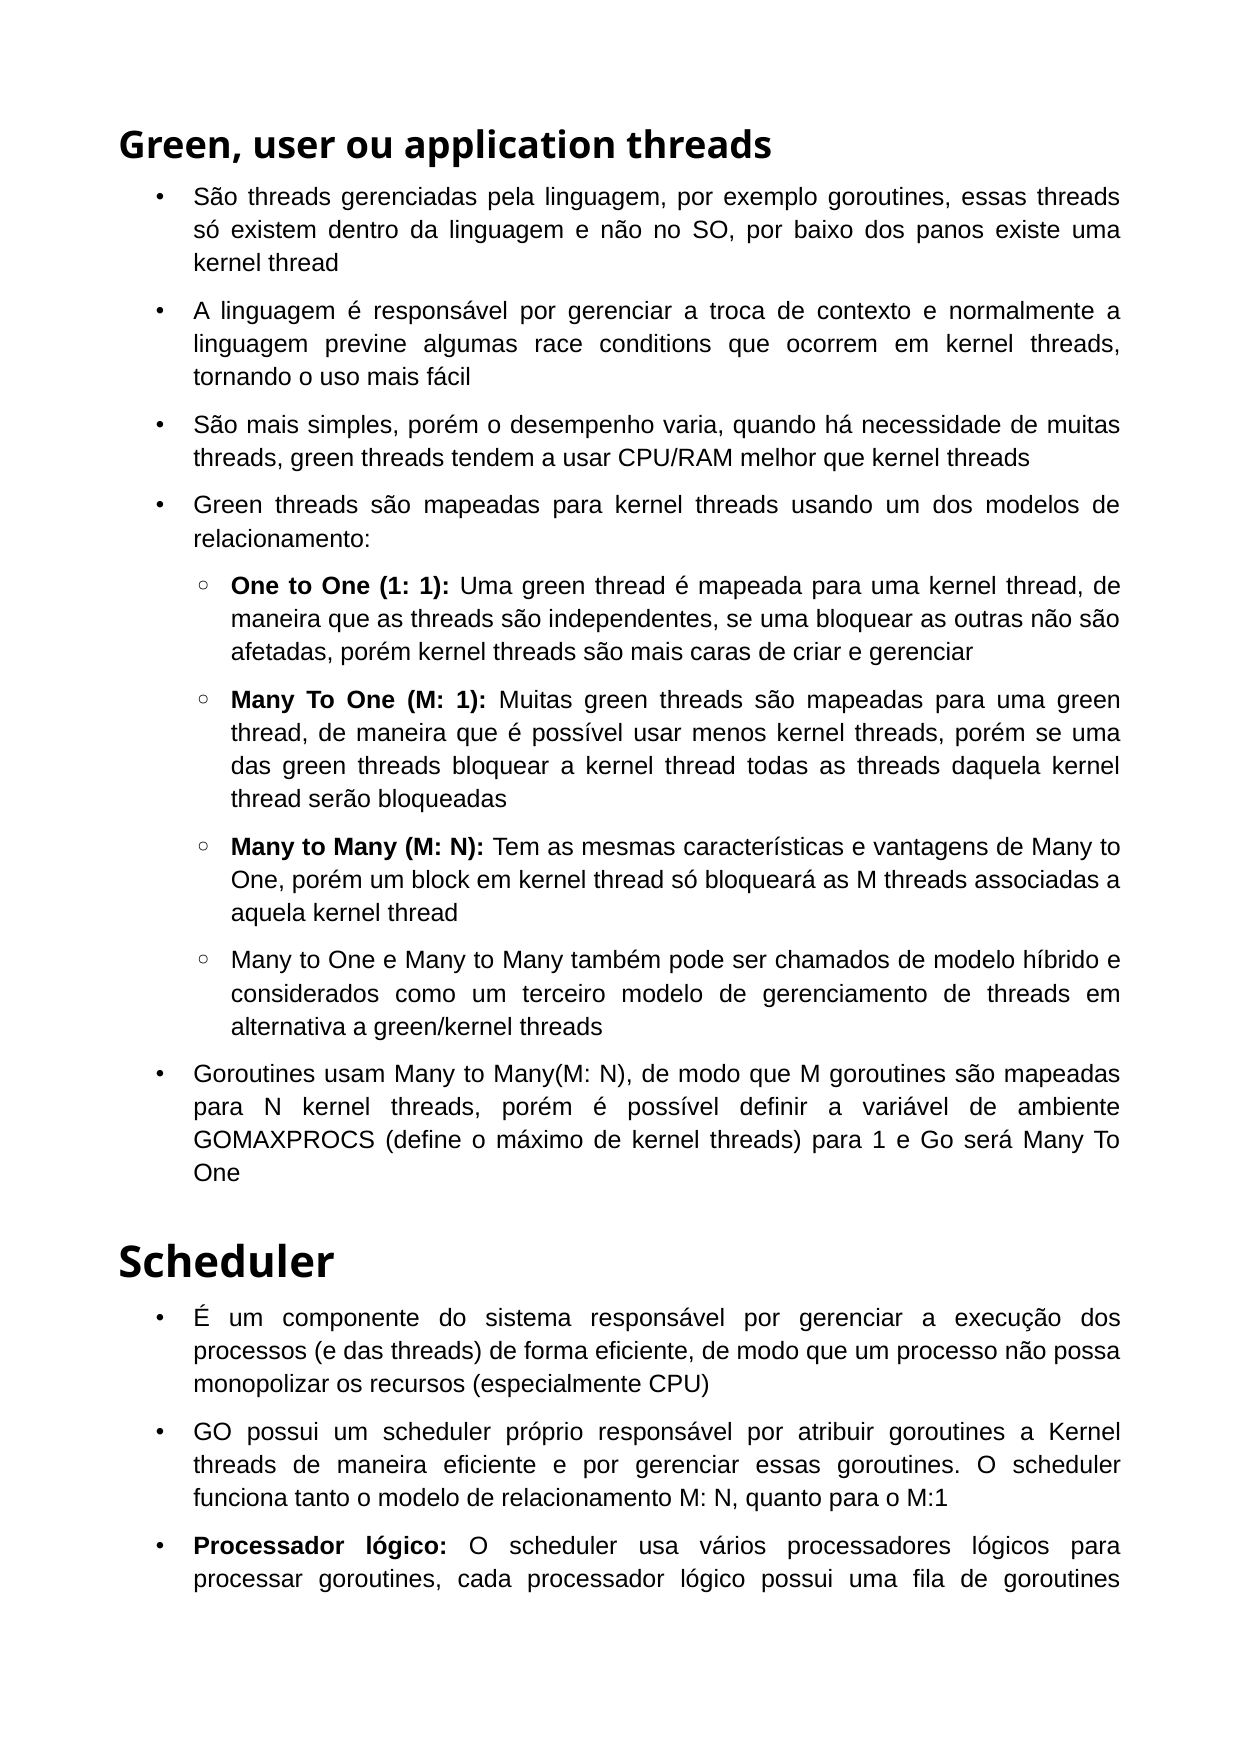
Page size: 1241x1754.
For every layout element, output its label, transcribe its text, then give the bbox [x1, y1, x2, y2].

list Many to One e Many to Many também pode ser chamados de modelo híbrido e considerados como um terceiro modelo de gerenciamento de threads em alternativa a green/kernel threads [193, 946, 1122, 1040]
list Goroutines usam Many to Many(M: N), de modo que M goroutines são mapeadas para N kernel threads, porém é possível definir a variável de ambiente GOMAXPROCS (define o máximo de kernel threads) para 1 e Go será Many To One [156, 1059, 1122, 1187]
list One to One (1: 1): Uma green thread é mapeada para uma kernel thread, de maneira que as threads são independentes, se uma bloquear as outras não são afetadas, porém kernel threads são mais caras de criar e gerenciar [193, 571, 1122, 666]
list Green threads são mapeadas para kernel threads usando um dos modelos de relacionamento: [156, 491, 1122, 552]
list Many To One (M: 1): Muitas green threads são mapeadas para uma green thread, de maneira que é possível usar menos kernel threads, porém se uma das green threads bloquear a kernel thread todas as threads daquela kernel thread serão bloqueadas [193, 685, 1122, 813]
list São mais simples, porém o desempenho varia, quando há necessidade de muitas threads, green threads tendem a usar CPU/RAM melhor que kernel threads [156, 410, 1122, 472]
list A linguagem é responsável por gerenciar a troca de contexto e normalmente a linguagem previne algumas race conditions que ocorrem em kernel threads, tornando o uso mais fácil [156, 296, 1122, 391]
list É um componente do sistema responsável por gerenciar a execução dos processos (e das threads) de forma eficiente, de modo que um processo não possa monopolizar os recursos (especialmente CPU) [156, 1303, 1122, 1398]
subtitle Scheduler [118, 1231, 1122, 1291]
list Processador lógico: O scheduler usa vários processadores lógicos para processar goroutines, cada processador lógico possui uma fila de goroutines [156, 1531, 1122, 1592]
list São threads gerenciadas pela linguagem, por exemplo goroutines, essas threads só existem dentro da linguagem e não no SO, por baixo dos panos existe uma kernel thread [156, 182, 1122, 277]
list Many to Many (M: N): Tem as mesmas características e vantagens de Many to One, porém um block em kernel thread só bloqueará as M threads associadas a aquela kernel thread [193, 832, 1122, 927]
subtitle Green, user ou application threads [118, 118, 1122, 170]
list GO possui um scheduler próprio responsável por atribuir goroutines a Kernel threads de maneira eficiente e por gerenciar essas goroutines. O scheduler funciona tanto o modelo de relacionamento M: N, quanto para o M:1 [156, 1417, 1122, 1512]
